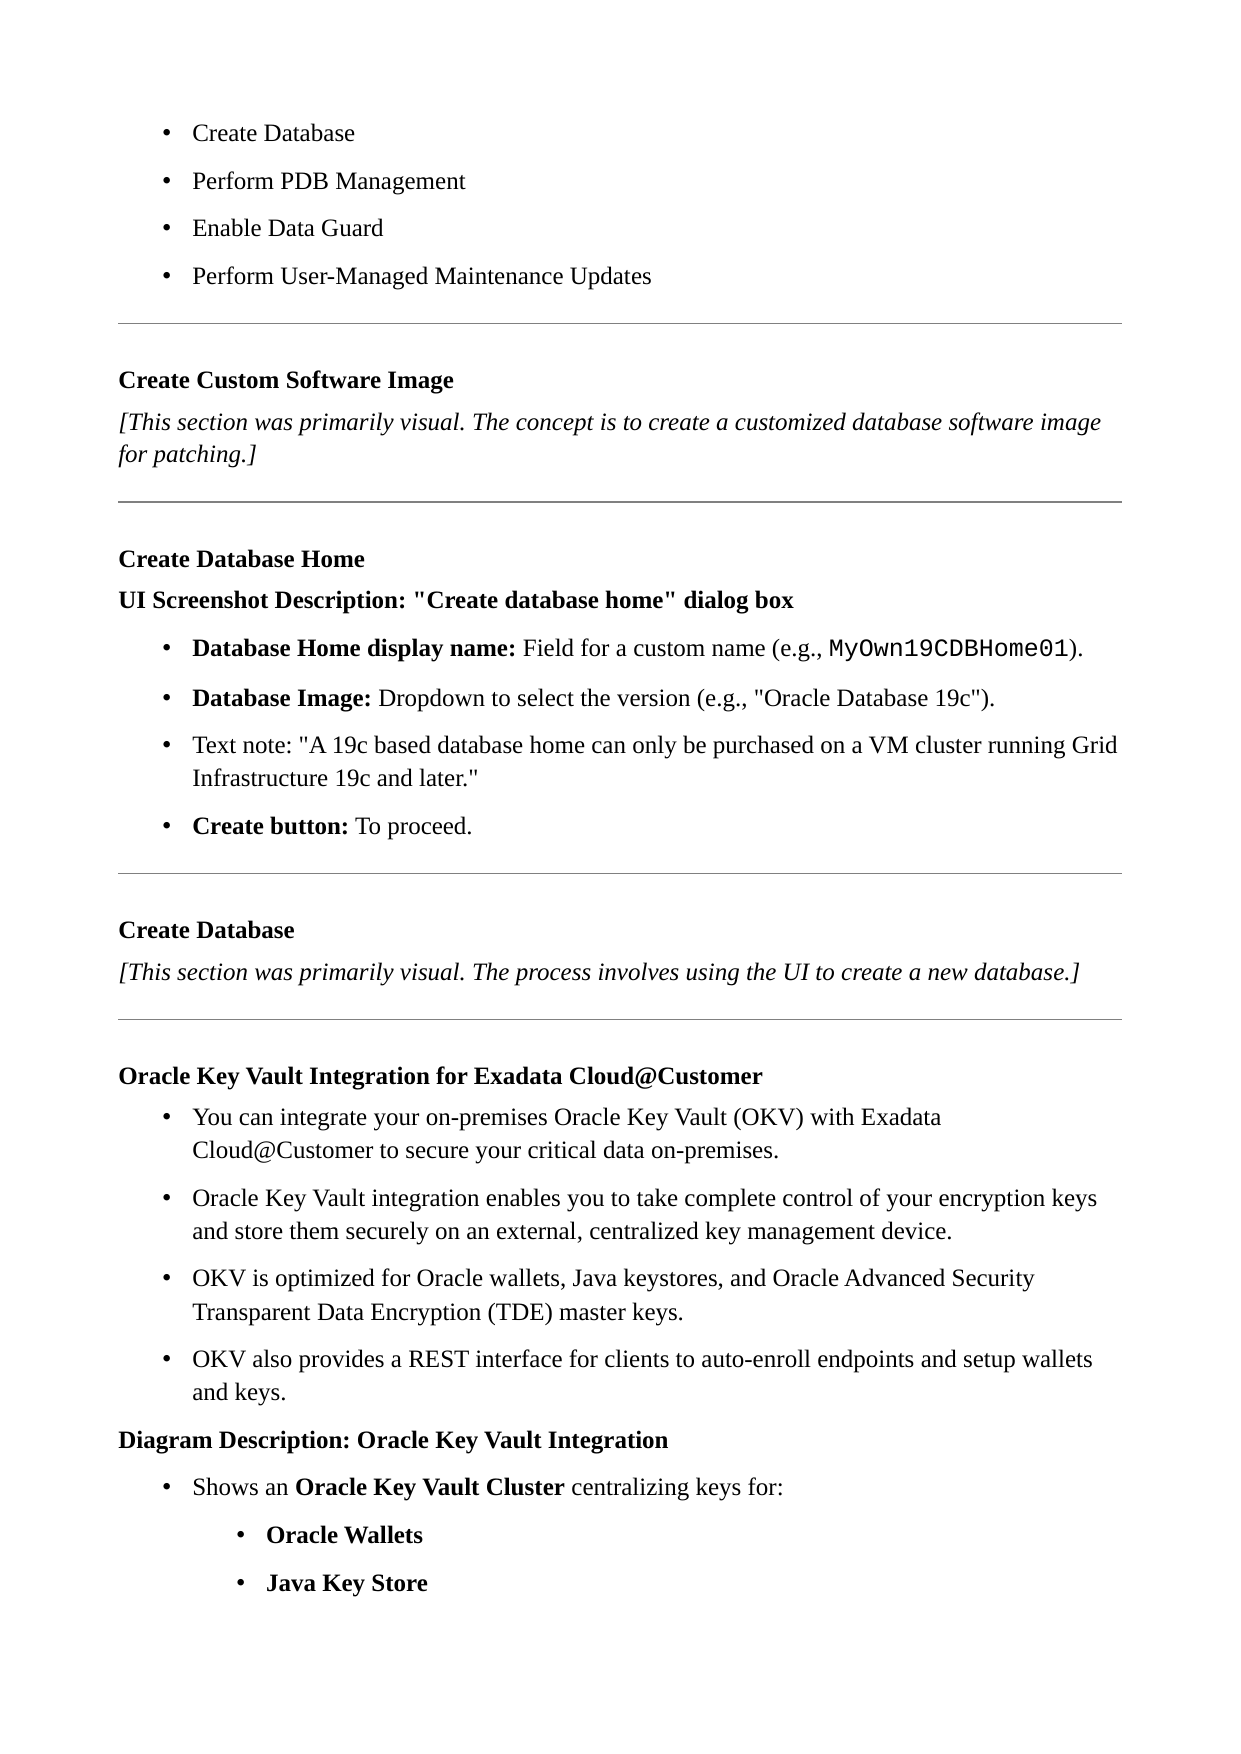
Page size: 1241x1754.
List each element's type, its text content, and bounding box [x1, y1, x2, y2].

list Perform PDB Management [162, 166, 1122, 194]
subtitle Create Database Home [118, 544, 1122, 573]
list Java Key Store [236, 1568, 1122, 1596]
list Oracle Wallets [236, 1520, 1122, 1549]
list OKV also provides a REST interface for clients to auto-enroll endpoints and setup wallets and keys. [162, 1344, 1122, 1406]
list Enable Data Guard [162, 213, 1122, 242]
list Text note: "A 19c based database home can only be purchased on a VM cluster running Grid Infrastructure 19c and later." [162, 730, 1122, 792]
list Create button: To proceed. [162, 811, 1122, 840]
subtitle Create Custom Software Image [118, 365, 1122, 394]
text [This section was primarily visual. The process involves using the UI to create a new database.] [118, 957, 1122, 985]
list Database Image: Dropdown to select the version (e.g., "Oracle Database 19c"). [162, 683, 1122, 712]
list Shows an Oracle Key Vault Cluster centralizing keys for: [162, 1472, 1122, 1501]
text [This section was primarily visual. The concept is to create a customized database software image for patching.] [118, 407, 1122, 468]
list OKV is optimized for Oracle wallets, Java keystores, and Oracle Advanced Security Transparent Data Encryption (TDE) master keys. [162, 1263, 1122, 1325]
list Oracle Key Vault integration enables you to take complete control of your encryption keys and store them securely on an external, centralized key management device. [162, 1183, 1122, 1245]
text Diagram Description: Oracle Key Vault Integration [118, 1425, 1122, 1453]
list You can integrate your on-premises Oracle Key Vault (OKV) with Exadata Cloud@Customer to secure your critical data on-premises. [162, 1102, 1122, 1164]
subtitle Create Database [118, 915, 1122, 944]
subtitle Oracle Key Vault Integration for Exadata Cloud@Customer [118, 1061, 1122, 1090]
list Create Database [162, 118, 1122, 147]
text UI Screenshot Description: "Create database home" dialog box [118, 585, 1122, 614]
list Database Home display name: Field for a custom name (e.g., MyOwn19CDBHome01). [162, 633, 1122, 664]
list Perform User-Managed Maintenance Updates [162, 261, 1122, 290]
